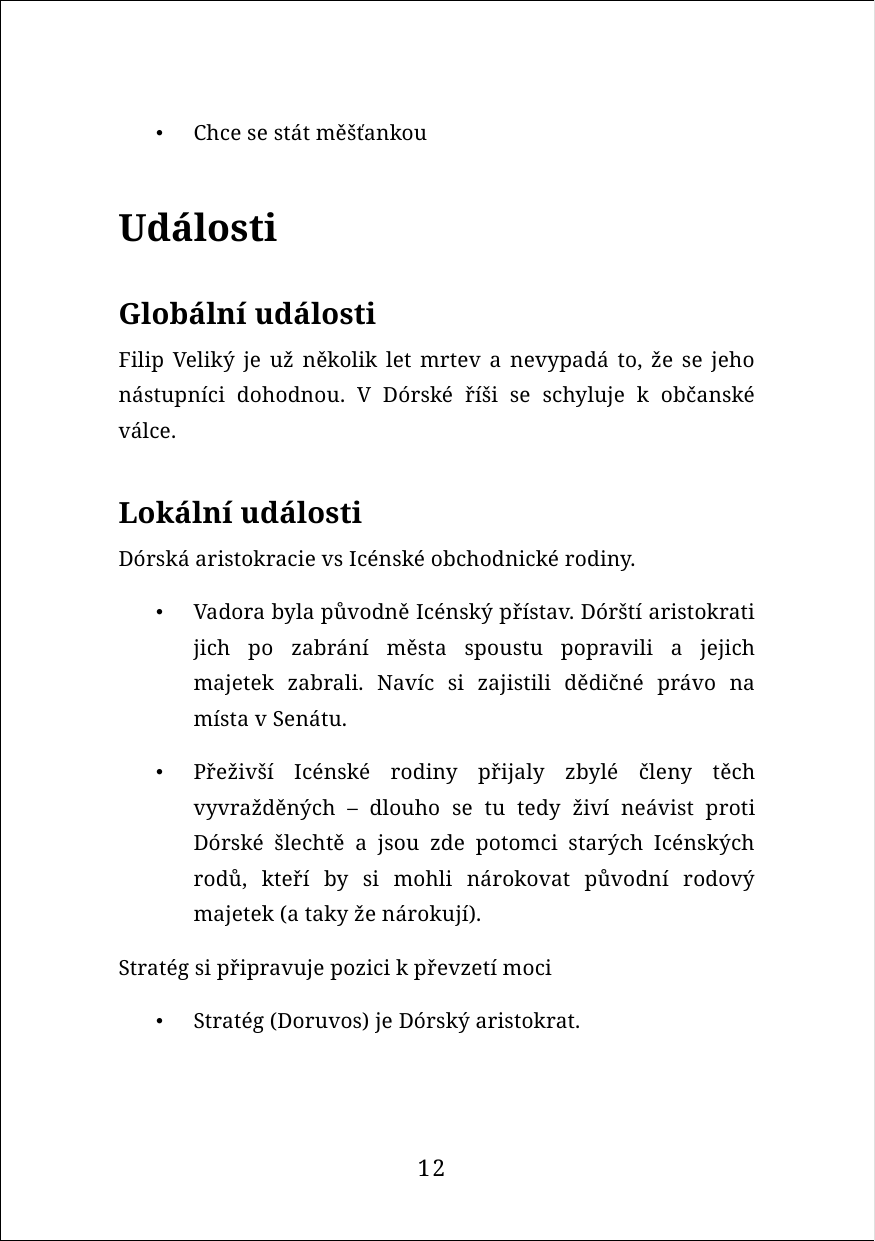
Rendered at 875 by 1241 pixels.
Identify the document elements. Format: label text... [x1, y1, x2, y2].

subtitle Události [118, 201, 756, 252]
subtitle Lokální události [118, 493, 756, 532]
text Stratég si připravuje pozici k převzetí moci [118, 953, 756, 981]
list Stratég (Doruvos) je Dórský aristokrat. [156, 1006, 756, 1034]
list Chce se stát měšťankou [156, 118, 756, 147]
text Filip Veliký je už několik let mrtev a nevypadá to, že se jeho nástupníci dohodnou. V Dórské říši se schyluje k občanské válce. [118, 345, 756, 444]
list Vadora byla původně Icénský přístav. Dórští aristokrati jich po zabrání města spoustu popravili a jejich majetek zabrali. Navíc si zajistili dědičné právo na místa v Senátu. [156, 597, 756, 732]
subtitle Globální události [118, 293, 756, 333]
list Přeživší Icénské rodiny přijaly zbylé členy těch vyvražděných – dlouho se tu tedy živí neávist proti Dórské šlechtě a jsou zde potomci starých Icénských rodů, kteří by si mohli nárokovat původní rodový majetek (a taky že nárokují). [156, 757, 756, 928]
text Dórská aristokracie vs Icénské obchodnické rodiny. [118, 544, 756, 573]
